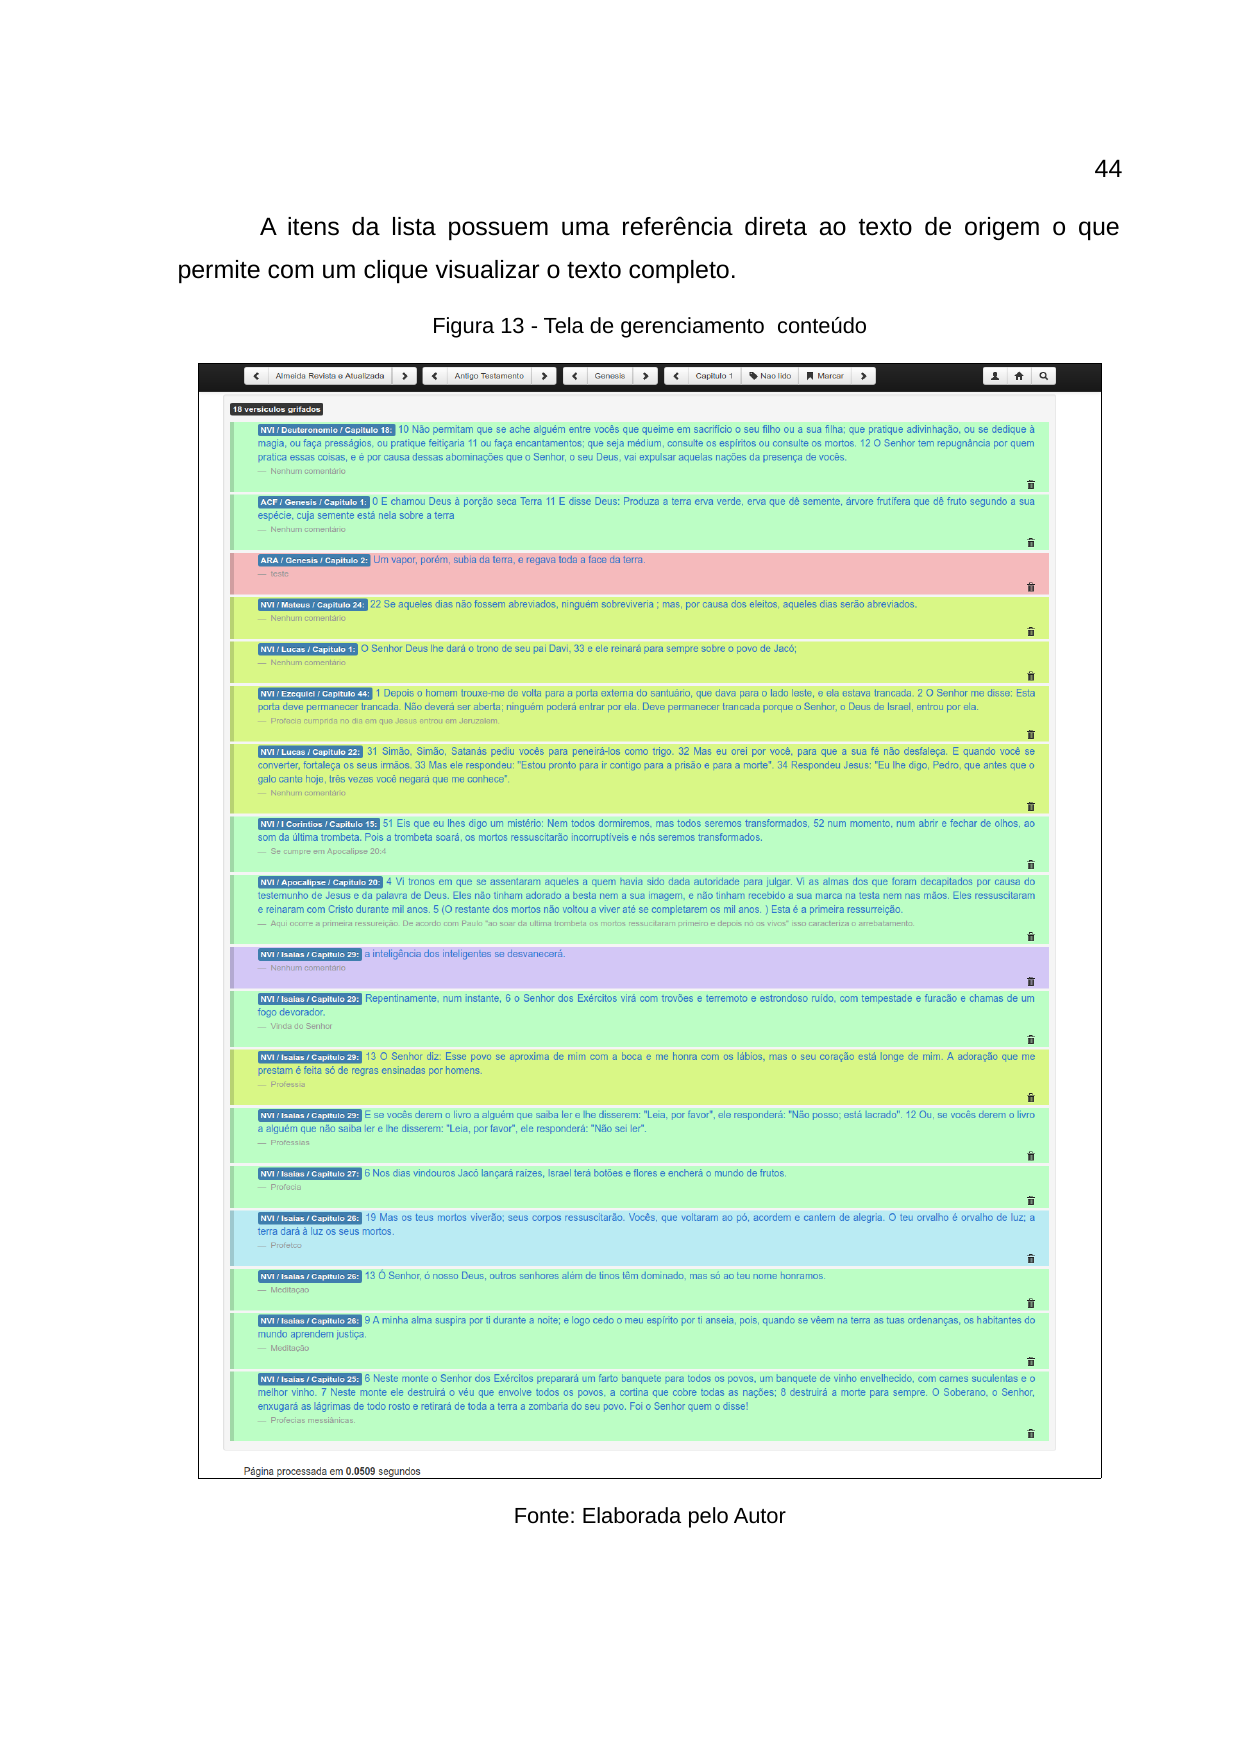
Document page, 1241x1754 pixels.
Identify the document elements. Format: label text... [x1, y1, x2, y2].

text Figura 13 - Tela de gerenciamento conteúdo [177, 313, 1122, 338]
picture [199, 364, 1101, 1478]
text A itens da lista possuem uma referência direta ao texto de origem o que permite com um clique visualizar o texto completo. [177, 212, 1122, 284]
text Fonte: Elaborada pelo Autor [177, 1503, 1122, 1528]
